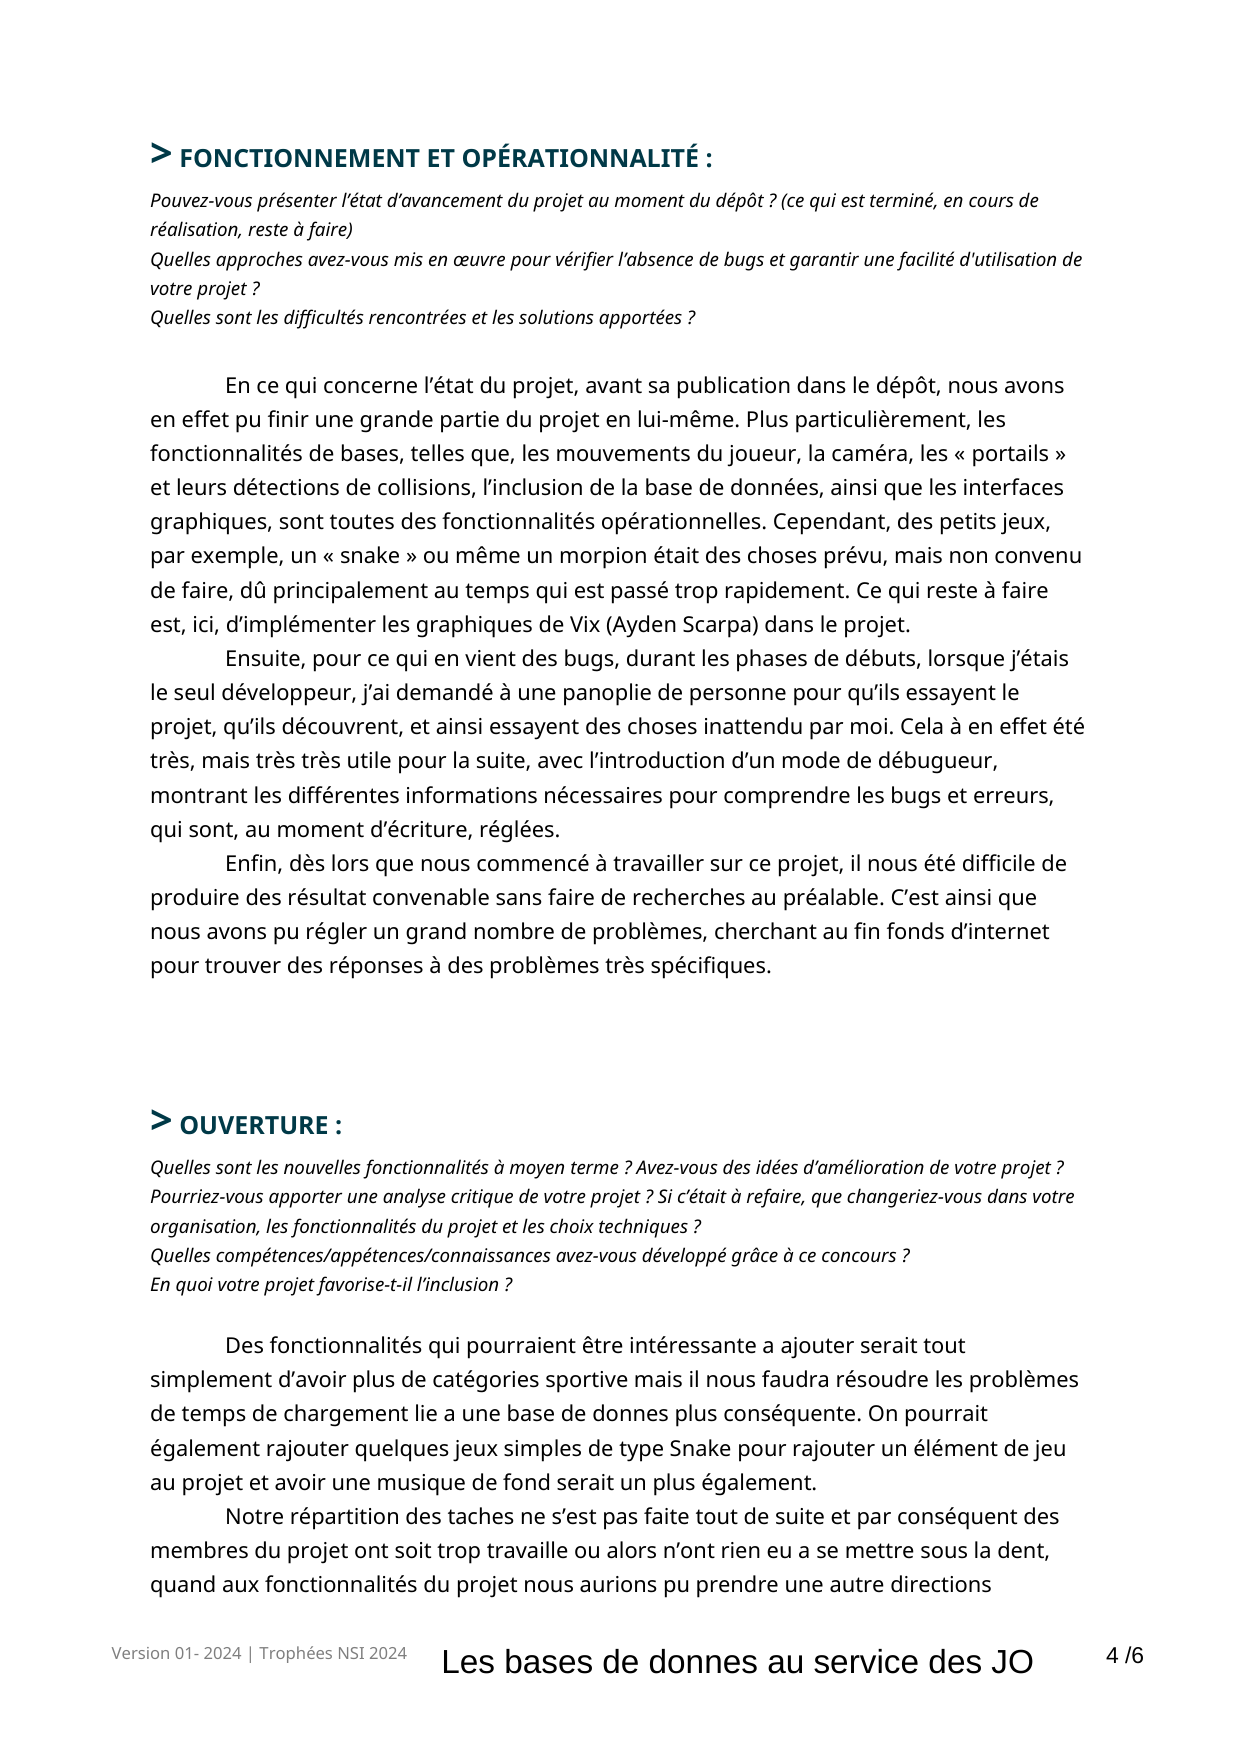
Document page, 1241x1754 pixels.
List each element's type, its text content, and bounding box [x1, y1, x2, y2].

text Quelles approches avez-vous mis en œuvre pour vérifier l’absence de bugs et garantir une facilité d'utilisation de votre projet ? [150, 246, 1090, 301]
text Notre répartition des taches ne s’est pas faite tout de suite et par conséquent des membres du projet ont soit trop travaille ou alors n’ont rien eu a se mettre sous la dent, quand aux fonctionnalités du projet nous aurions pu prendre une autre directions [150, 1501, 1090, 1599]
text En ce qui concerne l’état du projet, avant sa publication dans le dépôt, nous avons en effet pu finir une grande partie du projet en lui-même. Plus particulièrement, les fonctionnalités de bases, telles que, les mouvements du joueur, la caméra, les « portails » et leurs détections de collisions, l’inclusion de la base de données, ainsi que les interfaces graphiques, sont toutes des fonctionnalités opérationnelles. Cependant, des petits jeux, par exemple, un « snake » ou même un morpion était des choses prévu, mais non convenu de faire, dû principalement au temps qui est passé trop rapidement. Ce qui reste à faire est, ici, d’implémenter les graphiques de Vix (Ayden Scarpa) dans le projet. [150, 369, 1090, 638]
text Quelles sont les nouvelles fonctionnalités à moyen terme ? Avez-vous des idées d’amélioration de votre projet ? [150, 1154, 1090, 1180]
text Quelles sont les difficultés rencontrées et les solutions apportées ? [150, 304, 1090, 330]
text Ensuite, pour ce qui en vient des bugs, durant les phases de débuts, lorsque j’étais le seul développeur, j’ai demandé à une panoplie de personne pour qu’ils essayent le projet, qu’ils découvrent, et ainsi essayent des choses inattendu par moi. Cela à en effet été très, mais très très utile pour la suite, avec l’introduction d’un mode de débugueur, montrant les différentes informations nécessaires pour comprendre les bugs et erreurs, qui sont, au moment d’écriture, réglées. [150, 643, 1090, 843]
text Quelles compétences/appétences/connaissances avez-vous développé grâce à ce concours ? [150, 1242, 1090, 1268]
text Des fonctionnalités qui pourraient être intéressante a ajouter serait tout simplement d’avoir plus de catégories sportive mais il nous faudra résoudre les problèmes de temps de chargement lie a une base de donnes plus conséquente. On pourrait également rajouter quelques jeux simples de type Snake pour rajouter un élément de jeu au projet et avoir une musique de fond serait un plus également. [150, 1330, 1090, 1496]
text > OUVERTURE : [150, 1092, 1090, 1146]
text > FONCTIONNEMENT ET OPÉRATIONNALITÉ : [150, 125, 1090, 179]
text En quoi votre projet favorise-t-il l’inclusion ? [150, 1271, 1090, 1297]
text Enfin, dès lors que nous commencé à travailler sur ce projet, il nous été difficile de produire des résultat convenable sans faire de recherches au préalable. C’est ainsi que nous avons pu régler un grand nombre de problèmes, cherchant au fin fonds d’internet pour trouver des réponses à des problèmes très spécifiques. [150, 848, 1090, 980]
text Pourriez-vous apporter une analyse critique de votre projet ? Si c’était à refaire, que changeriez-vous dans votre organisation, les fonctionnalités du projet et les choix techniques ? [150, 1184, 1090, 1238]
text Pouvez-vous présenter l’état d’avancement du projet au moment du dépôt ? (ce qui est terminé, en cours de réalisation, reste à faire) [150, 187, 1090, 242]
